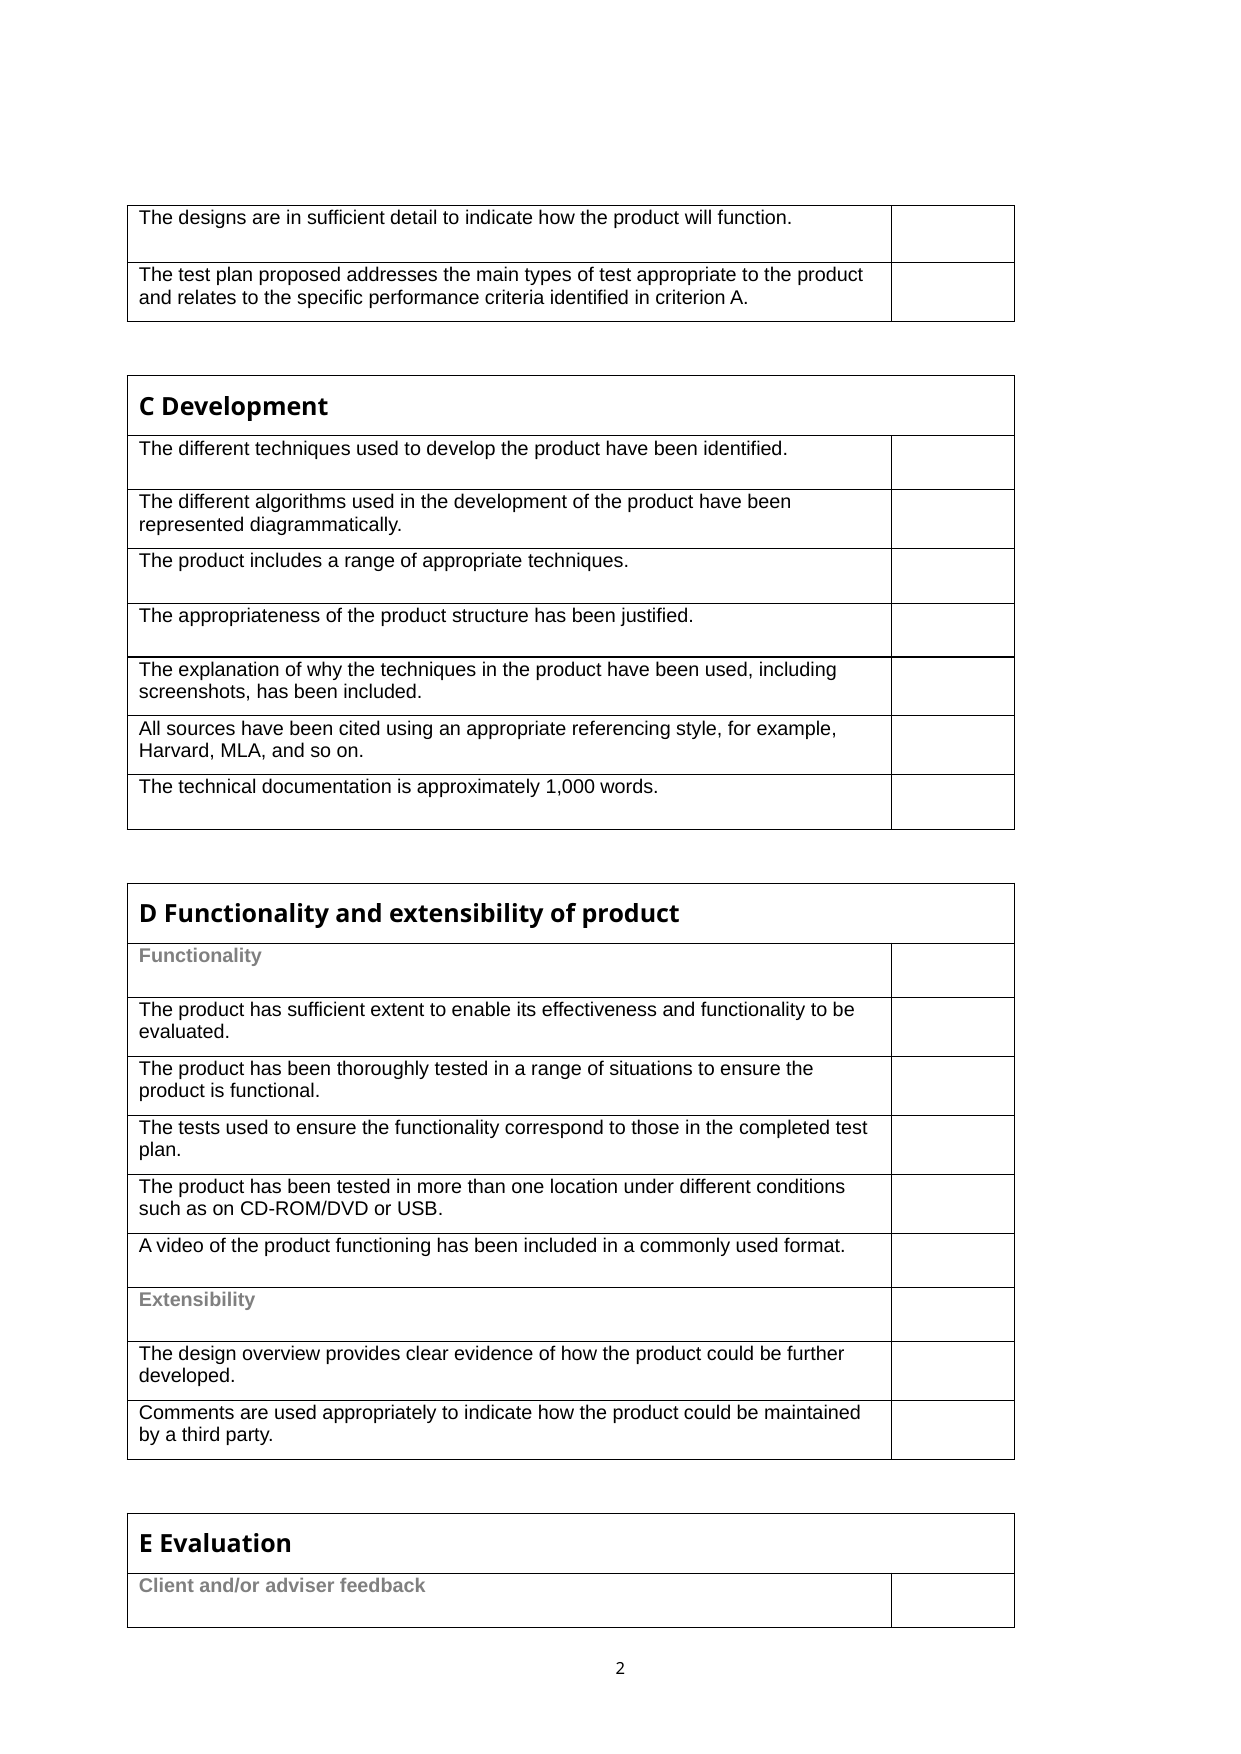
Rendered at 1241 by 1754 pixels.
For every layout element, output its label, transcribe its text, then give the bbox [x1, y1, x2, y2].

table_cell The tests used to ensure the functionality correspond to those in the completed test plan. [128, 1116, 891, 1173]
table_cell [892, 604, 1014, 656]
table_cell [892, 658, 1014, 715]
table_cell All sources have been cited using an appropriate referencing style, for example, Harvard, MLA, and so on. [128, 716, 891, 774]
table_cell [892, 1057, 1014, 1114]
table_cell The different techniques used to develop the product have been identified. [128, 436, 891, 489]
table_cell Extensibility [128, 1288, 891, 1341]
table_header C Development [128, 376, 1014, 435]
table_cell The product has been thoroughly tested in a range of situations to ensure the product is functional. [128, 1057, 891, 1114]
table_cell [892, 1401, 1014, 1458]
table_cell [892, 549, 1014, 602]
table_cell [892, 775, 1014, 828]
table_cell The different algorithms used in the development of the product have been represented diagrammatically. [128, 490, 891, 548]
table_cell The design overview provides clear evidence of how the product could be further developed. [128, 1342, 891, 1399]
table_cell [892, 1234, 1014, 1287]
table_cell The product has sufficient extent to enable its effectiveness and functionality to be evaluated. [128, 998, 891, 1056]
table_cell [892, 436, 1014, 489]
table_cell The product includes a range of appropriate techniques. [128, 549, 891, 602]
table_cell [892, 1116, 1014, 1173]
table_cell Functionality [128, 944, 891, 997]
table_cell A video of the product functioning has been included in a commonly used format. [128, 1234, 891, 1287]
table_cell The explanation of why the techniques in the product have been used, including screenshots, has been included. [128, 658, 891, 715]
table_cell [892, 206, 1014, 262]
table_cell Client and/or adviser feedback [128, 1574, 891, 1627]
table_cell Comments are used appropriately to indicate how the product could be maintained by a third party. [128, 1401, 891, 1458]
table_cell [892, 944, 1014, 997]
table_cell [892, 490, 1014, 548]
table_header D Functionality and extensibility of product [128, 884, 1014, 943]
table_cell [892, 1288, 1014, 1341]
table_cell The technical documentation is approximately 1,000 words. [128, 775, 891, 828]
table_cell [892, 1342, 1014, 1399]
table_cell [892, 263, 1014, 321]
table_cell The designs are in sufficient detail to indicate how the product will function. [128, 206, 891, 262]
table_header E Evaluation [128, 1514, 1014, 1573]
table_cell The appropriateness of the product structure has been justified. [128, 604, 891, 656]
table_cell [892, 1574, 1014, 1627]
table_cell [892, 716, 1014, 774]
table_cell The product has been tested in more than one location under different conditions such as on CD-ROM/DVD or USB. [128, 1175, 891, 1232]
table_cell [892, 998, 1014, 1056]
table_cell [892, 1175, 1014, 1232]
table_cell The test plan proposed addresses the main types of test appropriate to the product and relates to the specific performance criteria identified in criterion A. [128, 263, 891, 321]
